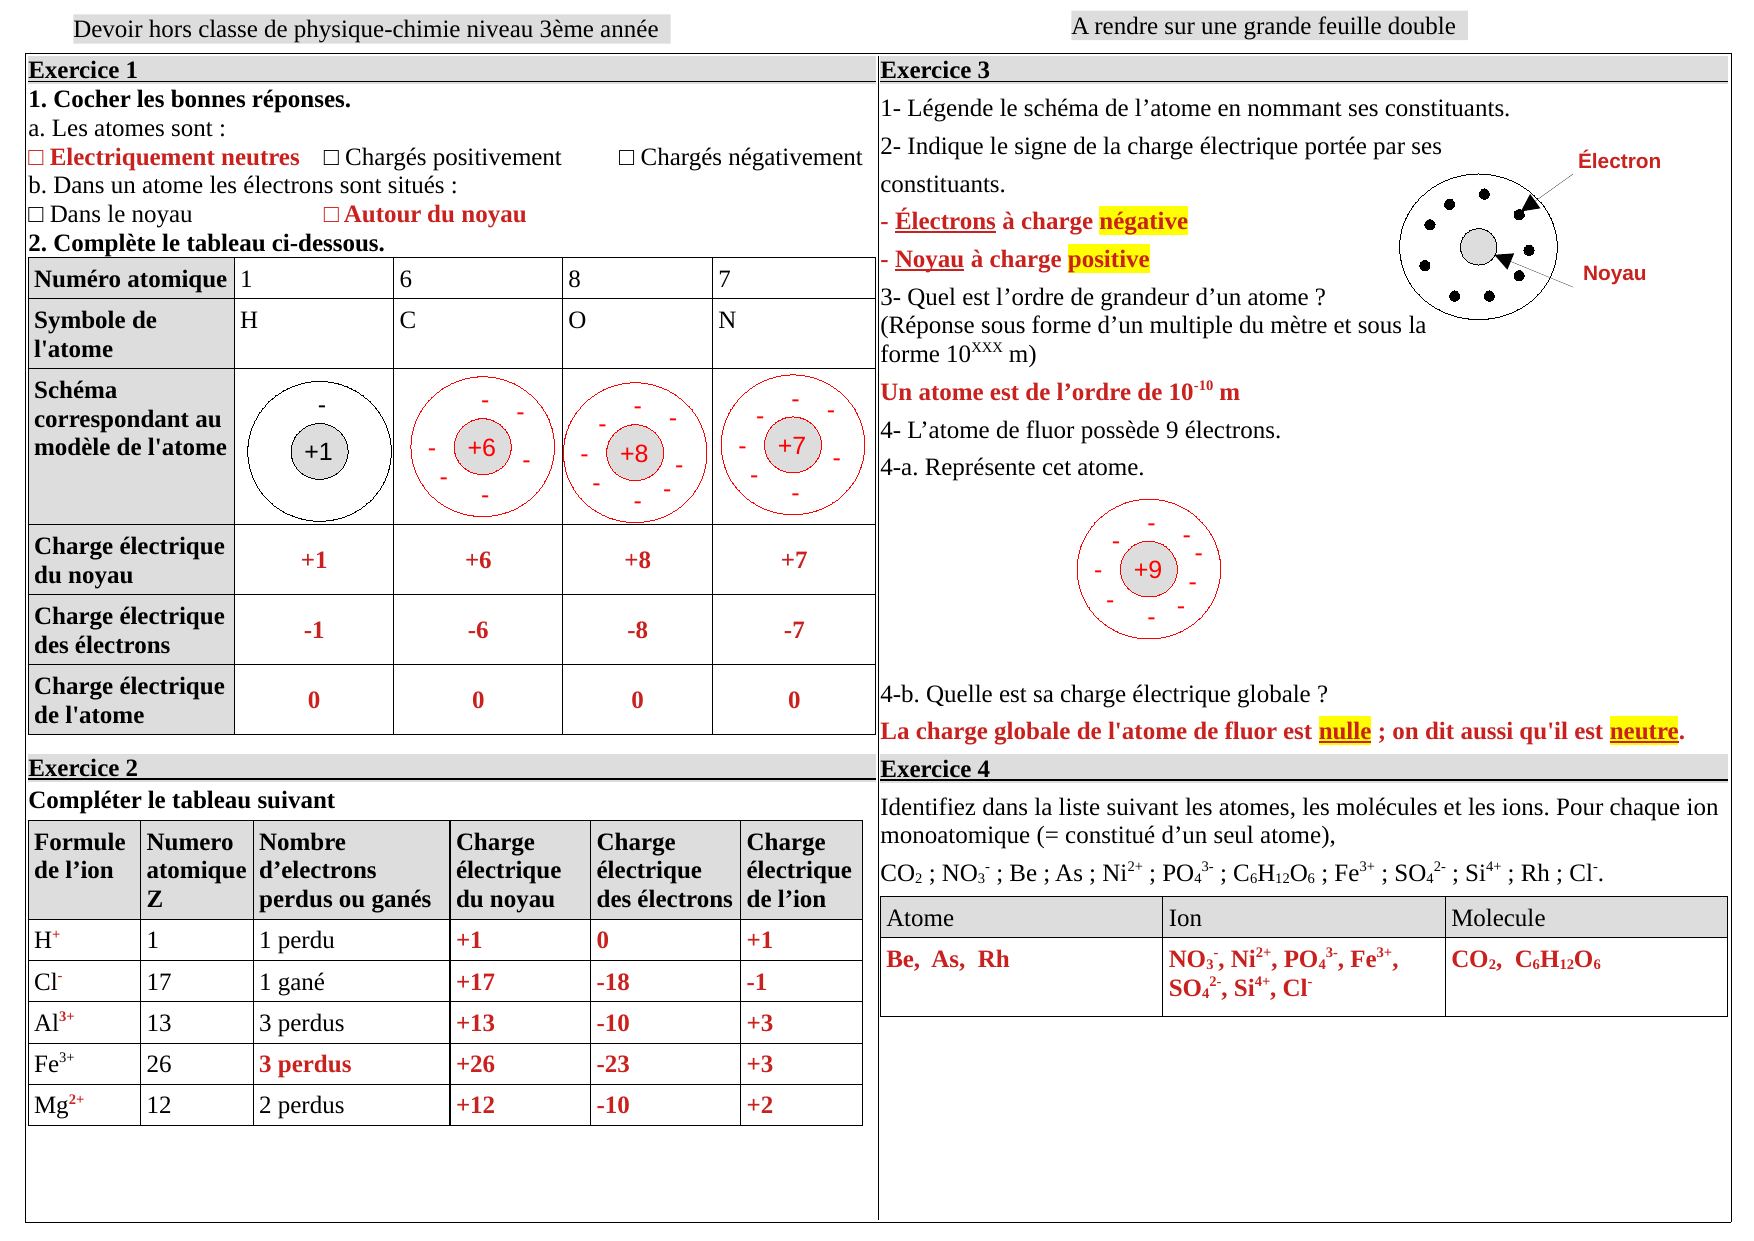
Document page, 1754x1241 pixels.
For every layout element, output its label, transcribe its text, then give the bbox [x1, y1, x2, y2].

table_header Molecule [1446, 897, 1727, 937]
text 4- L’atome de fluor possède 9 électrons. [880, 415, 1728, 443]
table_cell +1 [235, 525, 393, 594]
table_cell Charge électrique de l'atome [29, 665, 234, 734]
table_header 1 [235, 258, 393, 298]
table_header Charge électrique des électrons [591, 821, 740, 919]
table_cell +1 [451, 920, 590, 960]
table_header Numero atomique Z [141, 821, 253, 919]
table_cell 1 [141, 920, 253, 960]
table_cell 3 perdus [254, 1044, 449, 1084]
table_cell 12 [141, 1085, 253, 1125]
text Exercice 1 [28, 56, 876, 81]
text Identifiez dans la liste suivant les atomes, les molécules et les ions. Pour chaque ion monoatomique (= constitué d’un seul atome), [880, 792, 1728, 849]
table_cell O [563, 299, 712, 368]
table_cell 1 perdu [254, 920, 449, 960]
text constituants. [880, 169, 1728, 197]
table_cell Charge électrique du noyau [29, 525, 234, 594]
table_cell +12 [451, 1085, 590, 1125]
table_cell +13 [451, 1002, 590, 1042]
table_cell -10 [591, 1002, 740, 1042]
text 3- Quel est l’ordre de grandeur d’un atome ? (Réponse sous forme d’un multiple du mètre et sous la forme 10XXX m) [880, 282, 1728, 368]
table_cell [713, 369, 875, 524]
table_cell [235, 369, 393, 524]
table_cell [563, 369, 712, 524]
text CO2 ; NO3- ; Be ; As ; Ni2+ ; PO43- ; C6H12O6 ; Fe3+ ; SO42- ; Si4+ ; Rh ; Cl-. [880, 858, 1728, 887]
table_cell +7 [713, 525, 875, 594]
table_header 7 [713, 258, 875, 298]
text 2- Indique le signe de la charge électrique portée par ses [880, 131, 1728, 160]
table_cell H+ [29, 920, 140, 960]
table_cell +3 [741, 1044, 862, 1084]
table_header Ion [1163, 897, 1445, 937]
text 1. Cocher les bonnes réponses. [28, 84, 876, 113]
text 4-a. Représente cet atome. [880, 452, 1728, 481]
table_cell -6 [394, 595, 562, 664]
table_cell -1 [235, 595, 393, 664]
table_cell 13 [141, 1002, 253, 1042]
table_cell H [235, 299, 393, 368]
text - Noyau à charge positive [880, 244, 1536, 273]
table_cell Symbole de l'atome [29, 299, 234, 368]
table_cell 26 [141, 1044, 253, 1084]
text a. Les atomes sont : [28, 113, 876, 142]
table_cell +26 [451, 1044, 590, 1084]
table_header 8 [563, 258, 712, 298]
text b. Dans un atome les électrons sont situés : [28, 171, 876, 199]
table_cell Al3+ [29, 1002, 140, 1042]
text - Électrons à charge négative [880, 206, 1728, 235]
table_cell 3 perdus [254, 1002, 449, 1042]
table_cell -8 [563, 595, 712, 664]
text La charge globale de l'atome de fluor est nulle ; on dit aussi qu'il est neutre. [880, 716, 1728, 745]
table_cell 0 [713, 665, 875, 734]
table_cell +6 [394, 525, 562, 594]
text □ Electriquement neutres □ Chargés positivement □ Chargés négativement [28, 142, 876, 171]
table_cell -23 [591, 1044, 740, 1084]
table_cell +3 [741, 1002, 862, 1042]
table_cell 0 [591, 920, 740, 960]
table_cell +2 [741, 1085, 862, 1125]
table_cell 0 [235, 665, 393, 734]
table_cell +17 [451, 961, 590, 1001]
table_cell -1 [741, 961, 862, 1001]
text Un atome est de l’ordre de 10-10 m [880, 377, 1728, 406]
table_cell 1 gané [254, 961, 449, 1001]
text 4-b. Quelle est sa charge électrique globale ? [880, 679, 1728, 707]
text 2. Complète le tableau ci-dessous. [28, 228, 876, 257]
table_cell 17 [141, 961, 253, 1001]
table_cell [394, 369, 562, 524]
table_cell 0 [563, 665, 712, 734]
text Exercice 4 [880, 754, 1728, 779]
table_cell -10 [591, 1085, 740, 1125]
text Exercice 2 [28, 753, 876, 778]
table_cell 2 perdus [254, 1085, 449, 1125]
table_cell -18 [591, 961, 740, 1001]
table_header Formule de l’ion [29, 821, 140, 919]
table_header Numéro atomique [29, 258, 234, 298]
table_cell Be, As, Rh [881, 938, 1162, 1016]
table_cell C [394, 299, 562, 368]
table_cell Charge électrique des électrons [29, 595, 234, 664]
table_cell N [713, 299, 875, 368]
table_cell Cl- [29, 961, 140, 1001]
table_header Charge électrique du noyau [451, 821, 590, 919]
text □ Dans le noyau □ Autour du noyau [28, 199, 876, 228]
text Exercice 3 [880, 56, 1728, 81]
table_header Charge électrique de l’ion [741, 821, 862, 919]
text Compléter le tableau suivant [28, 785, 876, 814]
text [1496, 244, 1728, 273]
table_cell 0 [394, 665, 562, 734]
table_cell Schéma correspondant au modèle de l'atome [29, 369, 234, 524]
table_cell +8 [563, 525, 712, 594]
table_cell +1 [741, 920, 862, 960]
table_cell NO3-, Ni2+, PO43-, Fe3+, SO42-, Si4+, Cl- [1163, 938, 1445, 1016]
table_cell -7 [713, 595, 875, 664]
table_cell CO2, C6H12O6 [1446, 938, 1727, 1016]
table_header 6 [394, 258, 562, 298]
table_header Atome [881, 897, 1162, 937]
table_cell Fe3+ [29, 1044, 140, 1084]
table_cell Mg2+ [29, 1085, 140, 1125]
table_header Nombre d’electrons perdus ou ganés [254, 821, 449, 919]
text 1- Légende le schéma de l’atome en nommant ses constituants. [880, 93, 1728, 122]
